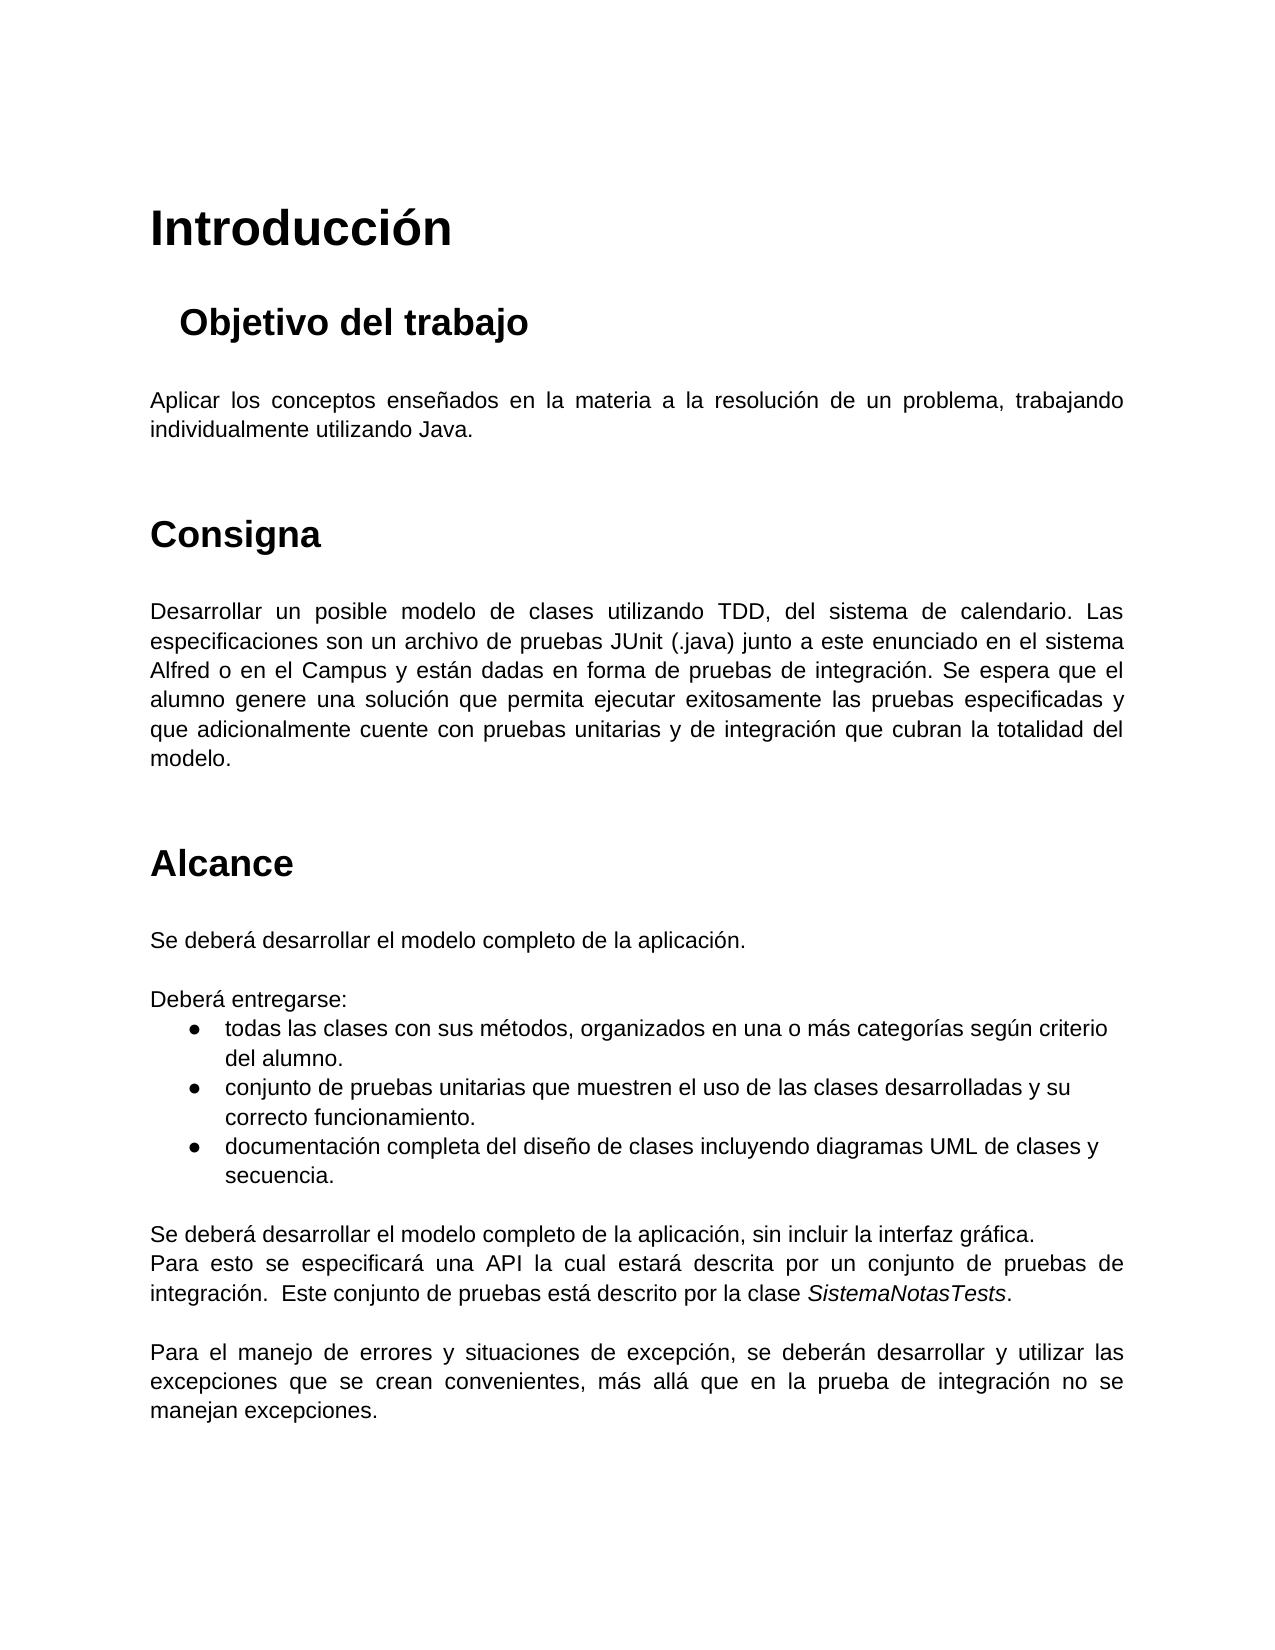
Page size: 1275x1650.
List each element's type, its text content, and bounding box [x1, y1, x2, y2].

subtitle Objetivo del trabajo [179, 302, 1125, 343]
list conjunto de pruebas unitarias que muestren el uso de las clases desarrolladas y su correcto funcionamiento. [187, 1075, 1125, 1130]
subtitle Introducción [150, 200, 1125, 256]
text Para el manejo de errores y situaciones de excepción, se deberán desarrollar y utilizar las excepciones que se crean convenientes, más allá que en la prueba de integración no se manejan excepciones. [150, 1339, 1125, 1423]
subtitle Consigna [150, 513, 1125, 555]
text Para esto se especificará una API la cual estará descrita por un conjunto de pruebas de integración. Este conjunto de pruebas está descrito por la clase SistemaNotasTests. [150, 1251, 1125, 1306]
text Deberá entregarse: [150, 987, 1125, 1012]
text Se deberá desarrollar el modelo completo de la aplicación, sin incluir la interfaz gráfica. [150, 1222, 1125, 1247]
list todas las clases con sus métodos, organizados en una o más categorías según criterio del alumno. [187, 1016, 1125, 1071]
subtitle Alcance [150, 842, 1125, 884]
text Desarrollar un posible modelo de clases utilizando TDD, del sistema de calendario. Las especificaciones son un archivo de pruebas JUnit (.java) junto a este enunciado en el sistema Alfred o en el Campus y están dadas en forma de pruebas de integración. Se espera que el alumno genere una solución que permita ejecutar exitosamente las pruebas especificadas y que adicionalmente cuente con pruebas unitarias y de integración que cubran la totalidad del modelo. [150, 599, 1125, 771]
text Se deberá desarrollar el modelo completo de la aplicación. [150, 928, 1125, 953]
text Aplicar los conceptos enseñados en la materia a la resolución de un problema, trabajando individualmente utilizando Java. [150, 387, 1125, 442]
list documentación completa del diseño de clases incluyendo diagramas UML de clases y secuencia. [187, 1133, 1125, 1188]
